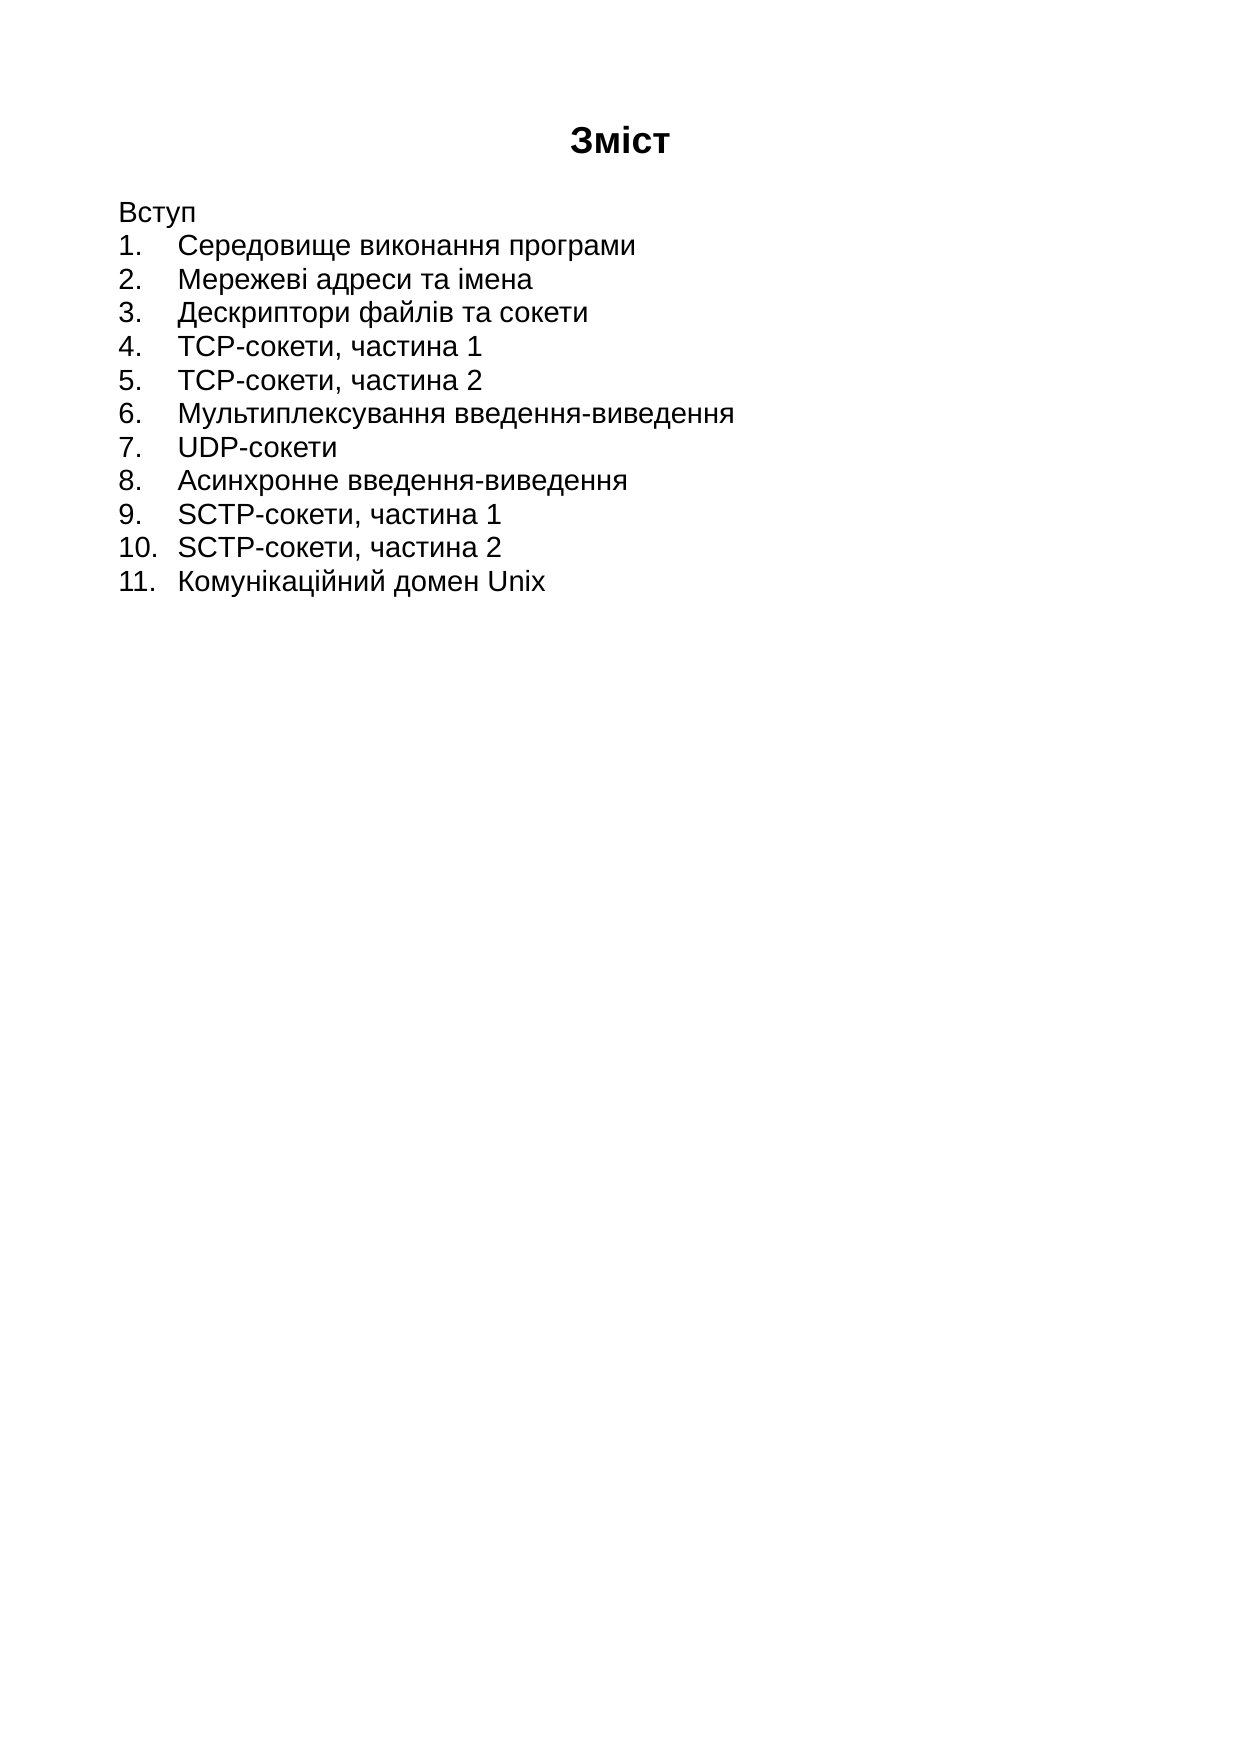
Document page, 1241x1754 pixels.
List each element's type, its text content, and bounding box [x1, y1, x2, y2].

list Дескриптори файлів та сокети [118, 295, 1122, 329]
list Середовище виконання програми [118, 228, 1122, 262]
list Асинхронне введення-виведення [118, 463, 1122, 497]
text Зміст [118, 118, 1122, 161]
list Мультиплексування введення-виведення [118, 396, 1122, 429]
list TCP-сокети, частина 2 [118, 362, 1122, 396]
list Мережеві адреси та імена [118, 262, 1122, 295]
list Комунікаційний домен Unix [118, 564, 1122, 597]
list SCTP-сокети, частина 2 [118, 530, 1122, 564]
list TCP-сокети, частина 1 [118, 329, 1122, 362]
list UDP-сокети [118, 429, 1122, 463]
text Вступ [118, 195, 1122, 228]
list SCTP-сокети, частина 1 [118, 497, 1122, 530]
